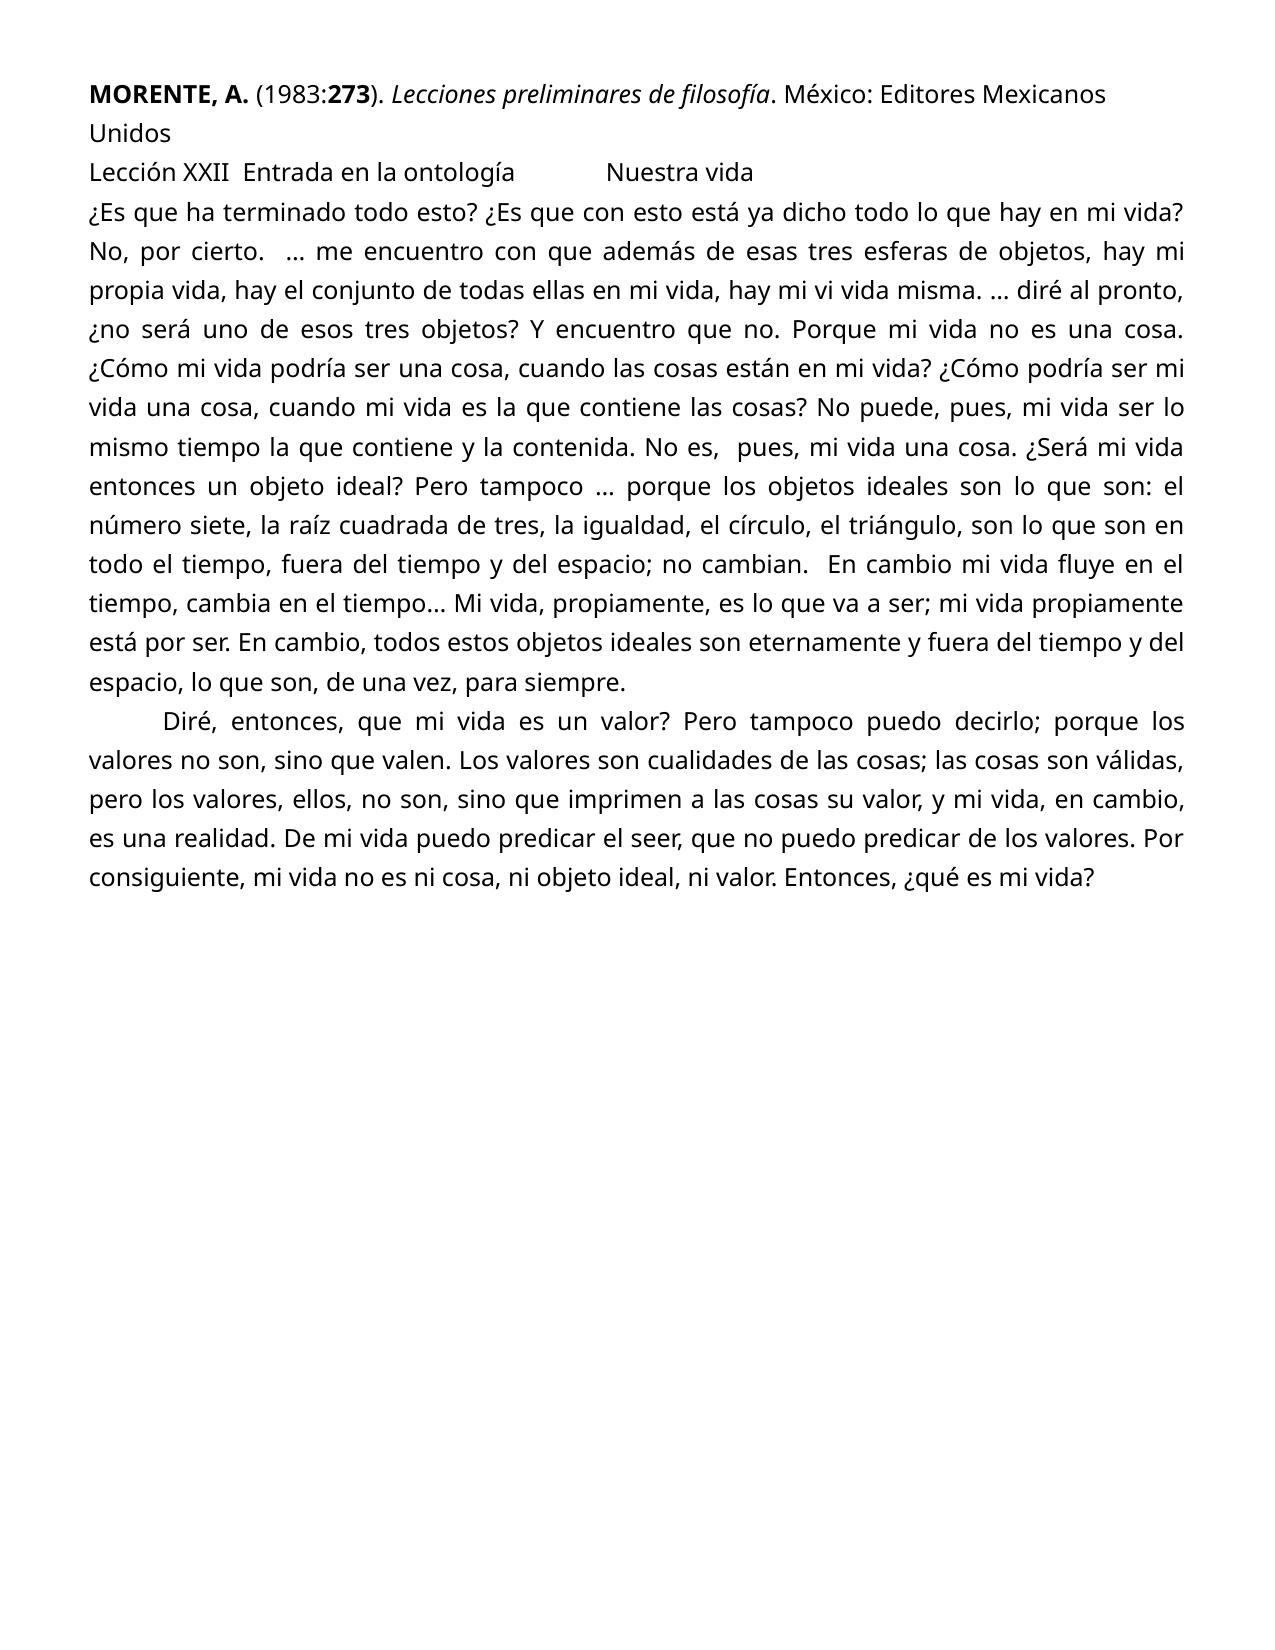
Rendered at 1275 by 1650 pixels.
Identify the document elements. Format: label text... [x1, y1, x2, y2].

text Diré, entonces, que mi vida es un valor? Pero tampoco puedo decirlo; porque los valores no son, sino que valen. Los valores son cualidades de las cosas; las cosas son válidas, pero los valores, ellos, no son, sino que imprimen a las cosas su valor, y mi vida, en cambio, es una realidad. De mi vida puedo predicar el seer, que no puedo predicar de los valores. Por consiguiente, mi vida no es ni cosa, ni objeto ideal, ni valor. Entonces, ¿qué es mi vida? [88, 703, 1186, 894]
text MORENTE, A. (1983:273). Lecciones preliminares de filosofía. México: Editores Mexicanos Unidos [88, 77, 1186, 150]
text ¿Es que ha terminado todo esto? ¿Es que con esto está ya dicho todo lo que hay en mi vida? No, por cierto. … me encuentro con que además de esas tres esferas de objetos, hay mi propia vida, hay el conjunto de todas ellas en mi vida, hay mi vi vida misma. … diré al pronto, ¿no será uno de esos tres objetos? Y encuentro que no. Porque mi vida no es una cosa. ¿Cómo mi vida podría ser una cosa, cuando las cosas están en mi vida? ¿Cómo podría ser mi vida una cosa, cuando mi vida es la que contiene las cosas? No puede, pues, mi vida ser lo mismo tiempo la que contiene y la contenida. No es, pues, mi vida una cosa. ¿Será mi vida entonces un objeto ideal? Pero tampoco … porque los objetos ideales son lo que son: el número siete, la raíz cuadrada de tres, la igualdad, el círculo, el triángulo, son lo que son en todo el tiempo, fuera del tiempo y del espacio; no cambian. En cambio mi vida fluye en el tiempo, cambia en el tiempo… Mi vida, propiamente, es lo que va a ser; mi vida propiamente está por ser. En cambio, todos estos objetos ideales son eternamente y fuera del tiempo y del espacio, lo que son, de una vez, para siempre. [88, 194, 1186, 698]
text Lección XXII Entrada en la ontología Nuestra vida [88, 155, 1186, 189]
